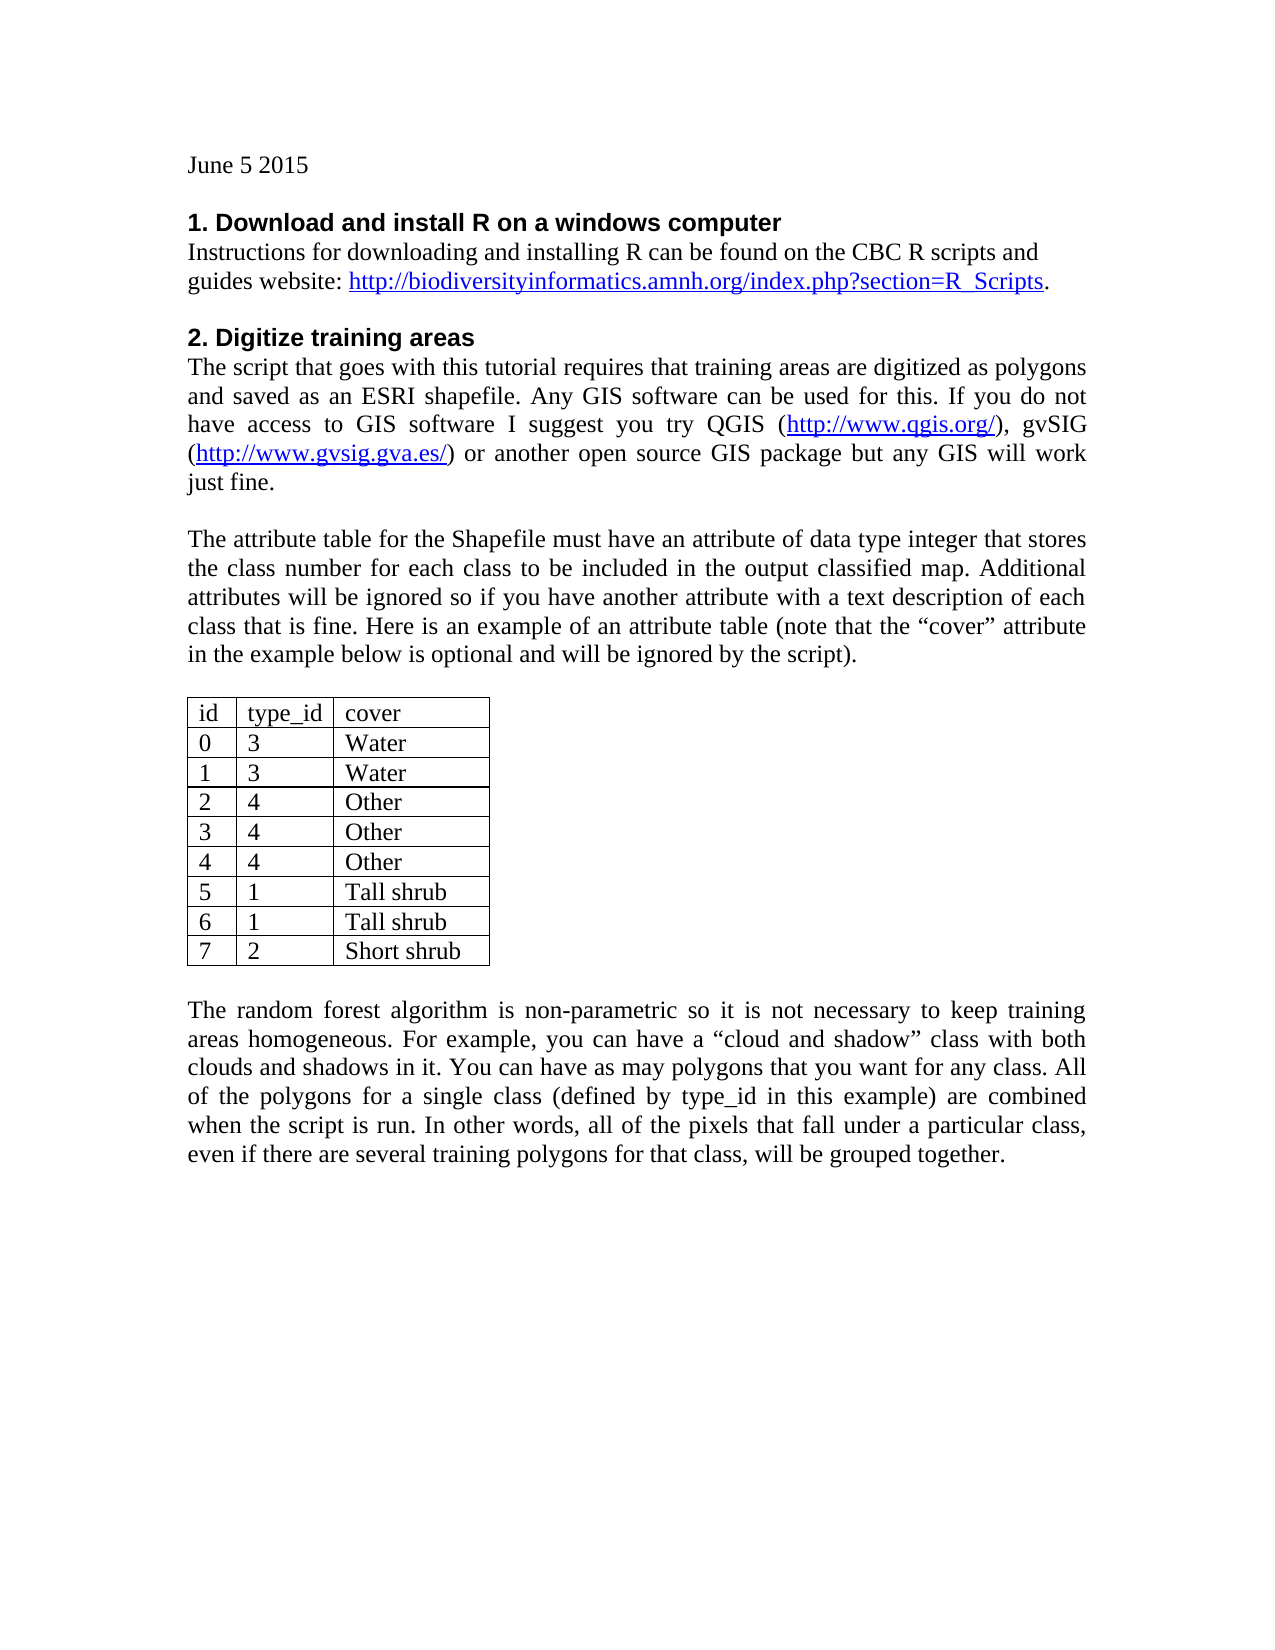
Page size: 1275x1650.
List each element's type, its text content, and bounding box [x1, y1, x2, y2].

table_cell 0 [188, 728, 236, 757]
table_cell 7 [188, 936, 236, 965]
table_cell Other [334, 817, 489, 846]
table_cell 4 [237, 847, 333, 876]
table_cell 3 [237, 728, 333, 757]
table_header type_id [237, 698, 333, 727]
table_cell 6 [188, 907, 236, 935]
table_cell 1 [237, 877, 333, 906]
table_cell Tall shrub [334, 877, 489, 906]
table_cell Short shrub [334, 936, 489, 965]
table_cell 4 [188, 847, 236, 876]
text Instructions for downloading and installing R can be found on the CBC R scripts and guides website: http://biodiversityinformatics.amnh.org/index.php?section=R_Scripts. [187, 237, 1087, 294]
table_header id [188, 698, 236, 727]
table_cell Other [334, 847, 489, 876]
text 1. Download and install R on a windows computer [187, 208, 1087, 237]
text 2. Digitize training areas [187, 323, 1087, 352]
text The attribute table for the Shapefile must have an attribute of data type integer that stores the class number for each class to be included in the output classified map. Additional attributes will be ignored so if you have another attribute with a text description of each class that is fine. Here is an example of an attribute table (note that the “cover” attribute in the example below is optional and will be ignored by the script). [187, 524, 1087, 668]
table_header cover [334, 698, 489, 727]
table_cell 2 [237, 936, 333, 965]
table_cell Tall shrub [334, 907, 489, 935]
text The random forest algorithm is non-parametric so it is not necessary to keep training areas homogeneous. For example, you can have a “cloud and shadow” class with both clouds and shadows in it. You can have as may polygons that you want for any class. All of the polygons for a single class (defined by type_id in this example) are combined when the script is run. In other words, all of the pixels that fall under a particular class, even if there are several training polygons for that class, will be grouped together. [187, 995, 1087, 1167]
table_cell 1 [188, 758, 236, 786]
table_cell Other [334, 788, 489, 816]
table_cell 3 [188, 817, 236, 846]
table_cell Water [334, 728, 489, 757]
table_cell 4 [237, 788, 333, 816]
text The script that goes with this tutorial requires that training areas are digitized as polygons and saved as an ESRI shapefile. Any GIS software can be used for this. If you do not have access to GIS software I suggest you try QGIS (http://www.qgis.org/), gvSIG (http://www.gvsig.gva.es/) or another open source GIS package but any GIS will work just fine. [187, 352, 1087, 496]
table_cell Water [334, 758, 489, 786]
table_cell 3 [237, 758, 333, 786]
table_cell 2 [188, 788, 236, 816]
table_cell 4 [237, 817, 333, 846]
table_cell 5 [188, 877, 236, 906]
table_cell 1 [237, 907, 333, 935]
